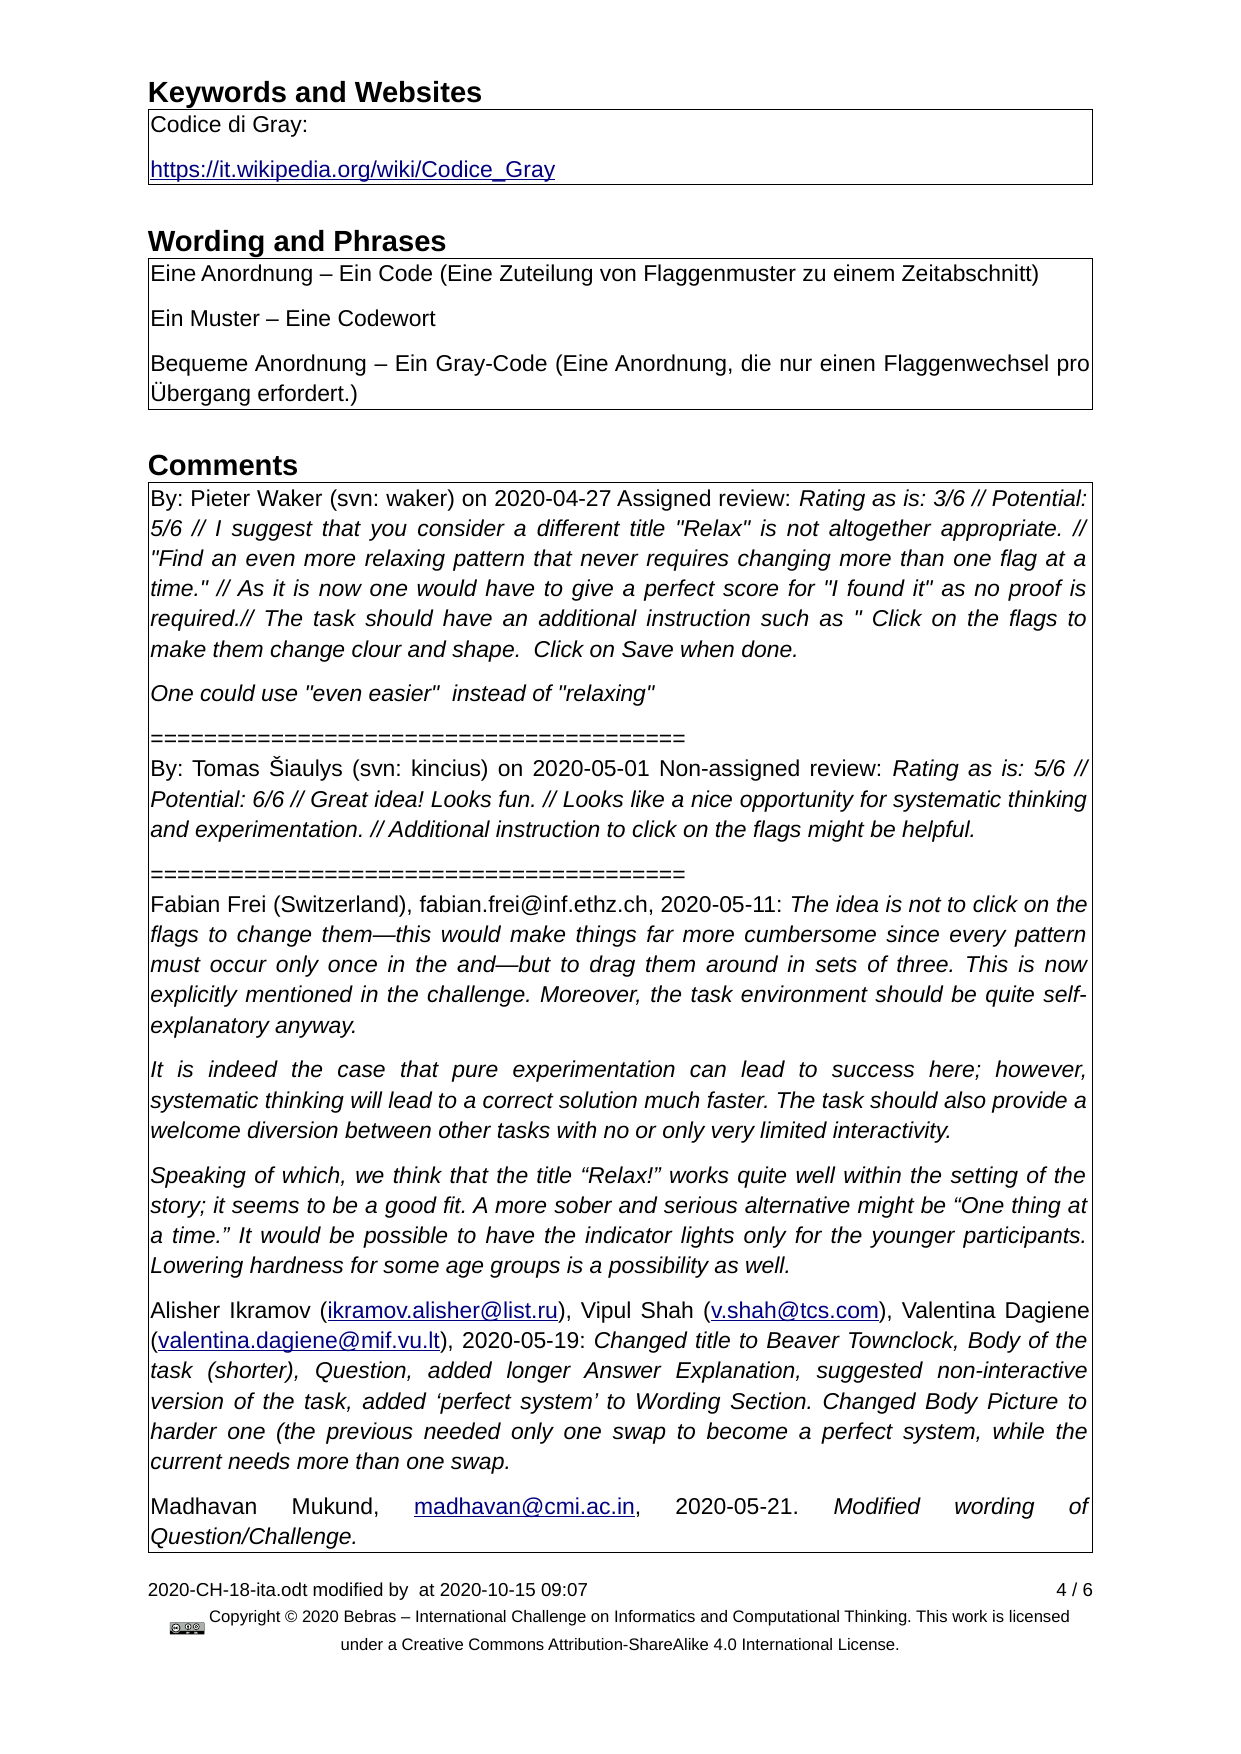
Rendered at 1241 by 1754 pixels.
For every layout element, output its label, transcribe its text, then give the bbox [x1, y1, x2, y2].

subtitle Wording and Phrases [148, 224, 1093, 258]
text One could use "even easier" instead of "relaxing" [149, 678, 1092, 707]
text Ein Muster – Eine Codewort [149, 302, 1092, 331]
text https://it.wikipedia.org/wiki/Codice_Gray [149, 153, 1092, 184]
text By: Pieter Waker (svn: waker) on 2020-04-27 Assigned review: Rating as is: 3/6 // Potential: 5/6 // I suggest that you consider a different title "Relax" is not altogether appropriate. // "Find an even more relaxing pattern that never requires changing more than one flag at a time." // As it is now one would have to give a perfect score for "I found it" as no proof is required.// The task should have an additional instruction such as " Click on the flags to make them change clour and shape. Click on Save when done. [149, 483, 1092, 662]
text Bequeme Anordnung – Ein Gray-Code (Eine Anordnung, die nur einen Flaggenwechsel pro Übergang erfordert.) [149, 347, 1092, 409]
text Alisher Ikramov (ikramov.alisher@list.ru), Vipul Shah (v.shah@tcs.com), Valentina Dagiene (valentina.dagiene@mif.vu.lt), 2020-05-19: Changed title to Beaver Townclock, Body of the task (shorter), Question, added longer Answer Explanation, suggested non-interactive version of the task, added ‘perfect system’ to Wording Section. Changed Body Picture to harder one (the previous needed only one swap to become a perfect system, while the current needs more than one swap. [149, 1294, 1092, 1474]
text Eine Anordnung – Ein Code (Eine Zuteilung von Flaggenmuster zu einem Zeitabschnitt) [149, 259, 1092, 287]
subtitle Comments [148, 448, 1093, 482]
text ======================================== Fabian Frei (Switzerland), fabian.frei@inf.ethz.ch, 2020-05-11: The idea is not to click on the flags to change them—this would make things far more cumbersome since every pattern must occur only once in the and—but to drag them around in sets of three. This is now explicitly mentioned in the challenge. Moreover, the task environment should be quite self-explanatory anyway. [149, 858, 1092, 1038]
text Codice di Gray: [149, 110, 1092, 137]
text ======================================== By: Tomas Šiaulys (svn: kincius) on 2020-05-01 Non-assigned review: Rating as is: 5/6 // Potential: 6/6 // Great idea! Looks fun. // Looks like a nice opportunity for systematic thinking and experimentation. // Additional instruction to click on the flags might be helpful. [149, 722, 1092, 842]
text Madhavan Mukund, madhavan@cmi.ac.in, 2020-05-21. Modified wording of Question/Challenge. [149, 1490, 1092, 1552]
text Speaking of which, we think that the title “Relax!” works quite well within the setting of the story; it seems to be a good fit. A more sober and serious alternative might be “One thing at a time.” It would be possible to have the indicator lights only for the younger participants. Lowering hardness for some age groups is a possibility as well. [149, 1159, 1092, 1278]
text It is indeed the case that pure experimentation can lead to success here; however, systematic thinking will lead to a correct solution much faster. The task should also provide a welcome diversion between other tasks with no or only very limited interactivity. [149, 1054, 1092, 1143]
subtitle Keywords and Websites [148, 75, 1093, 108]
